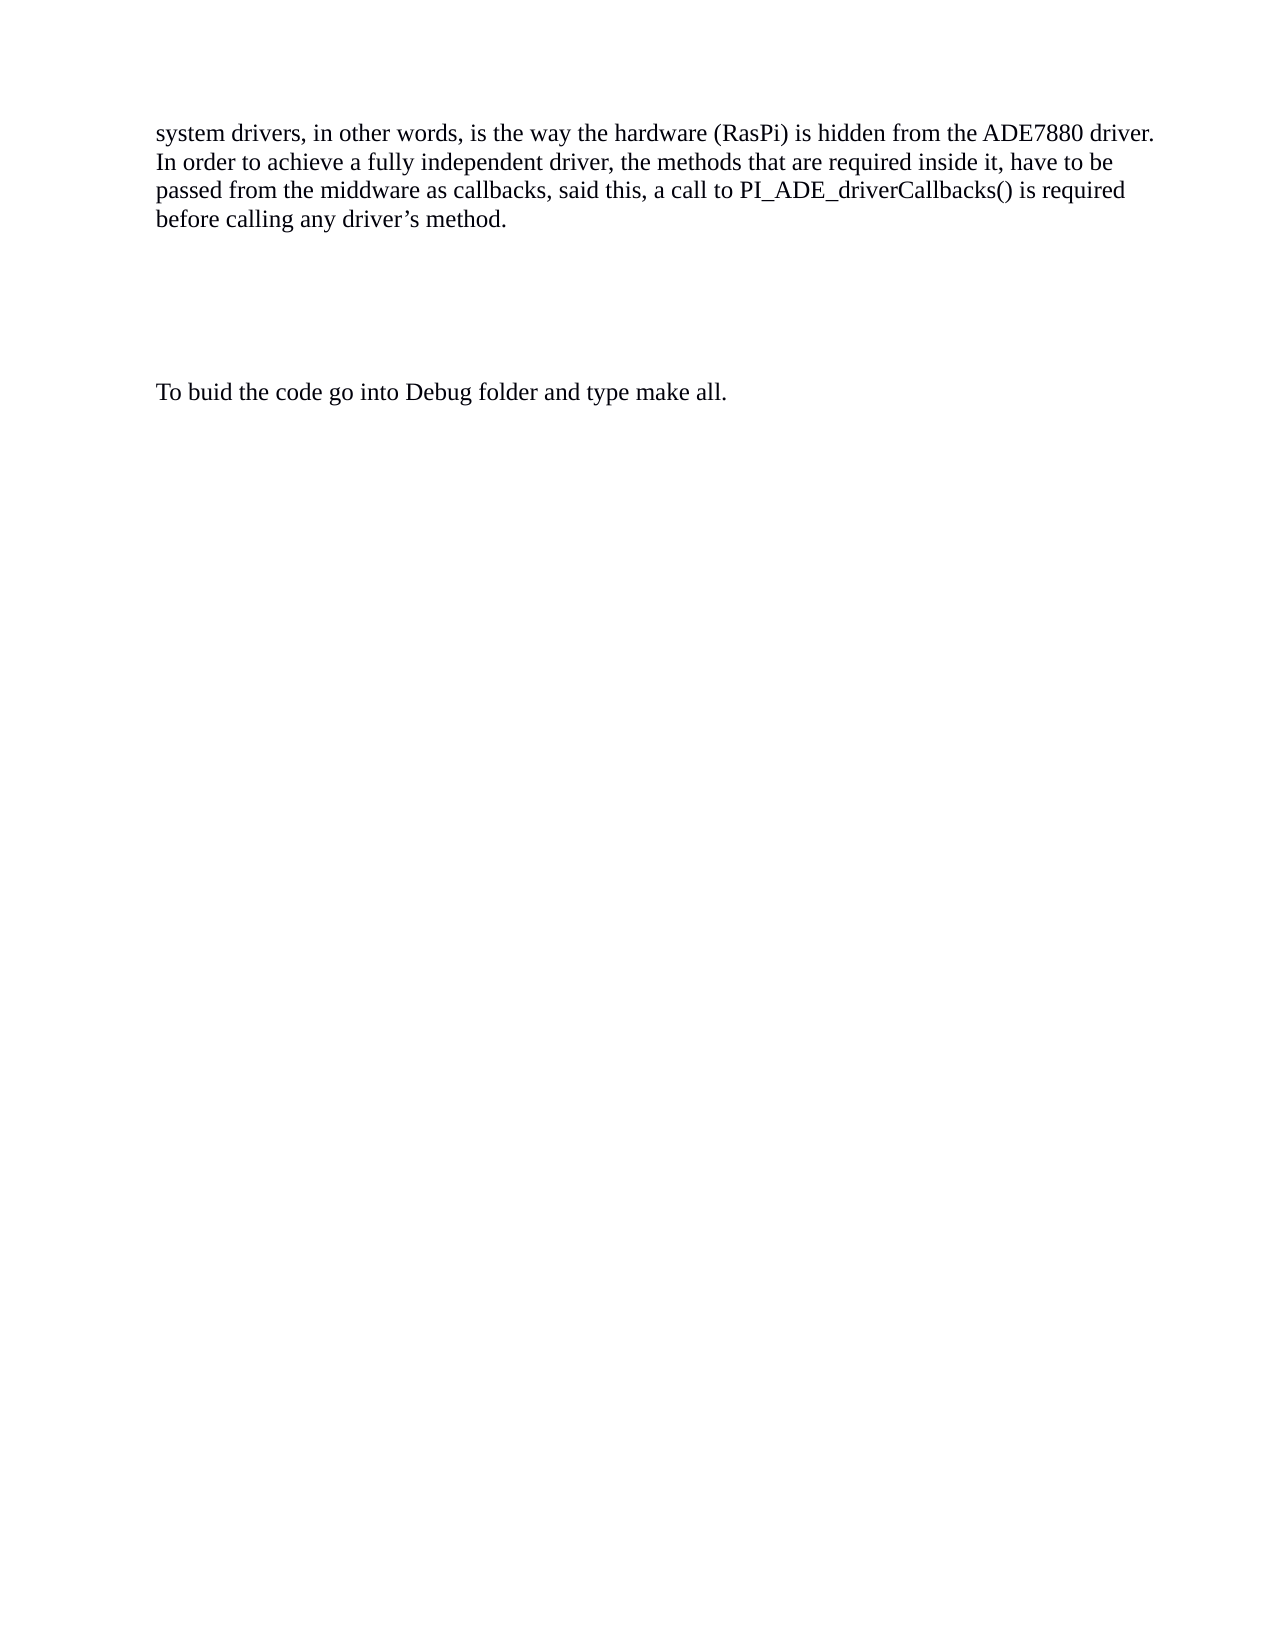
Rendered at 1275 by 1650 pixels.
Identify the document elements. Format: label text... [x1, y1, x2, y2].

text In order to achieve a fully independent driver, the methods that are required inside it, have to be passed from the middware as callbacks, said this, a call to PI_ADE_driverCallbacks() is required before calling any driver’s method. [156, 147, 1157, 233]
text system drivers, in other words, is the way the hardware (RasPi) is hidden from the ADE7880 driver. [156, 118, 1157, 147]
text To buid the code go into Debug folder and type make all. [156, 377, 1157, 406]
